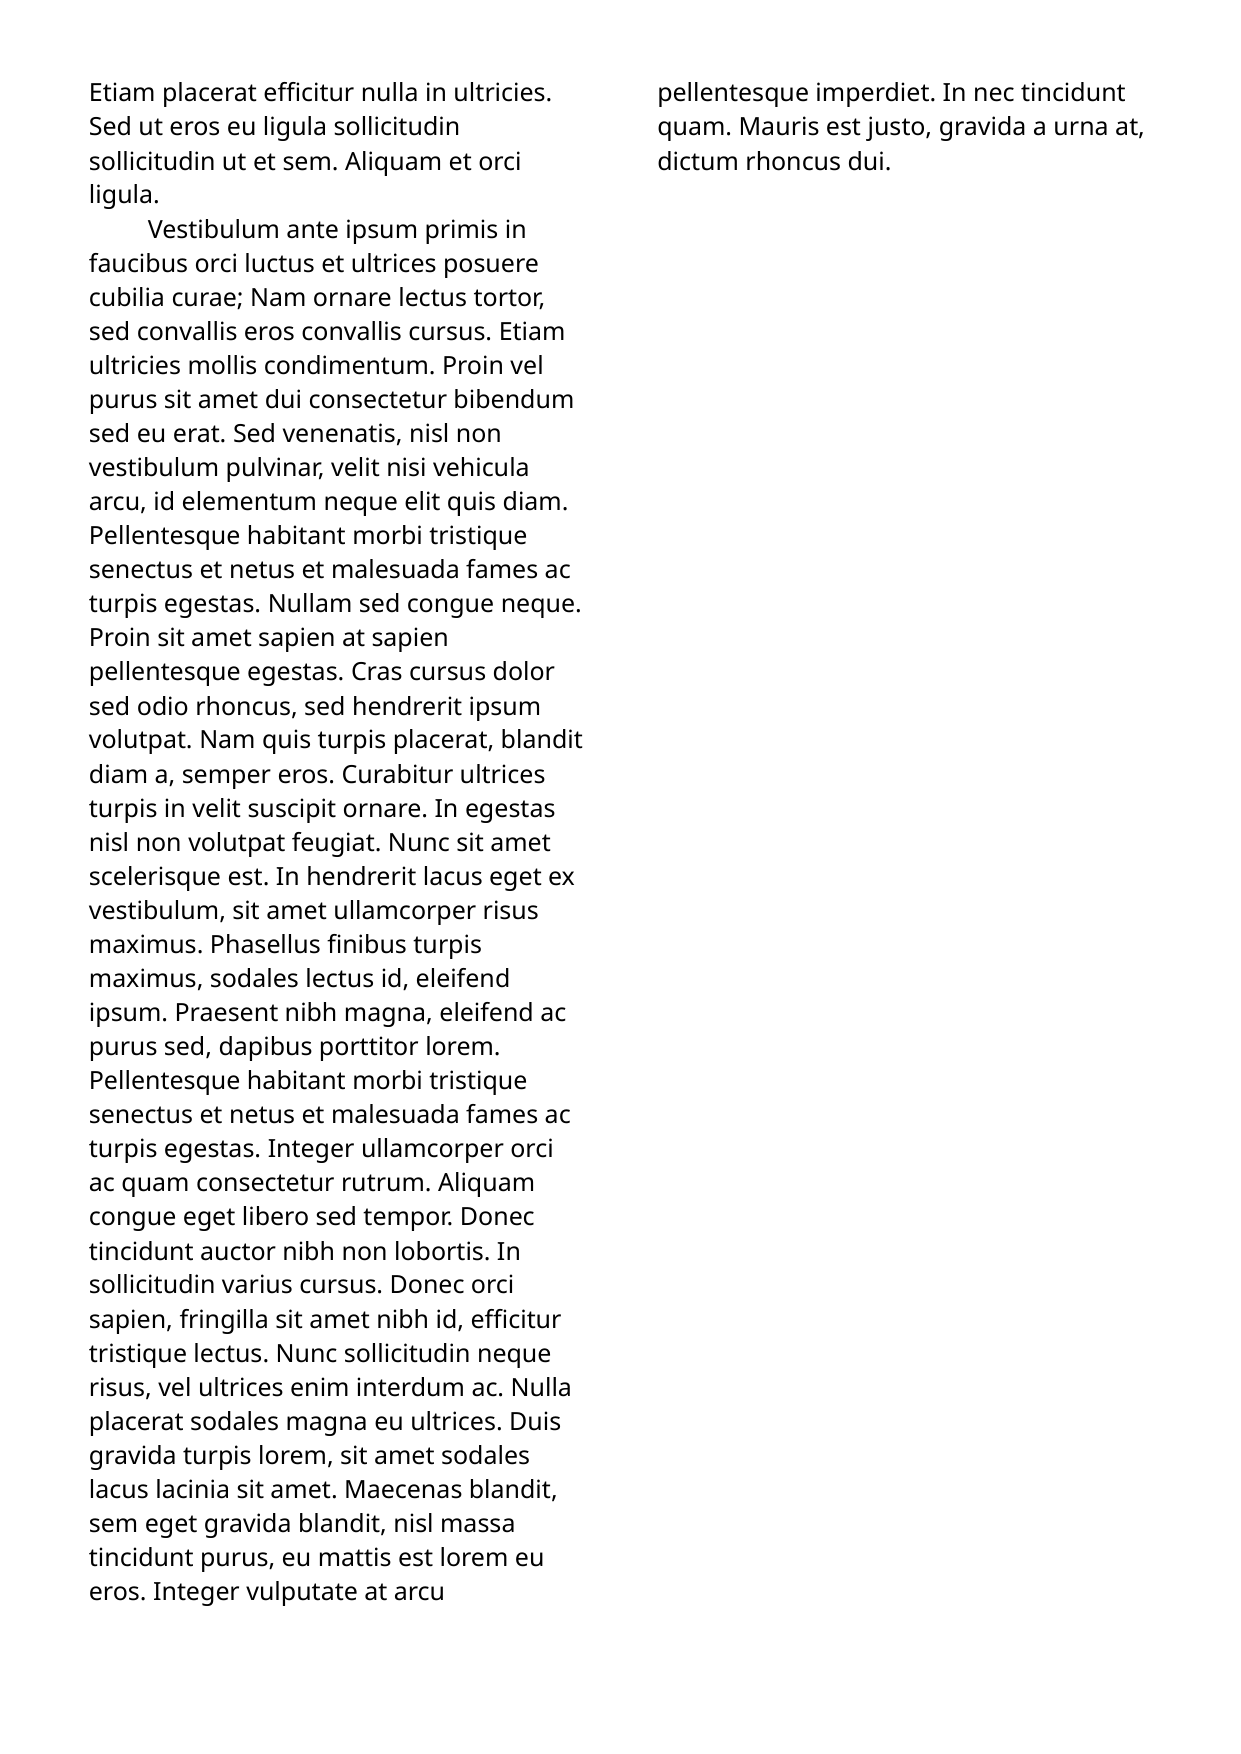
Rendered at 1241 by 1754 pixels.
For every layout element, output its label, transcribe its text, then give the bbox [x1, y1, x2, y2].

text Etiam placerat efficitur nulla in ultricies. Sed ut eros eu ligula sollicitudin sollicitudin ut et sem. Aliquam et orci ligula. [89, 75, 583, 211]
text Vestibulum ante ipsum primis in faucibus orci luctus et ultrices posuere cubilia curae; Nam ornare lectus tortor, sed convallis eros convallis cursus. Etiam ultricies mollis condimentum. Proin vel purus sit amet dui consectetur bibendum sed eu erat. Sed venenatis, nisl non vestibulum pulvinar, velit nisi vehicula arcu, id elementum neque elit quis diam. Pellentesque habitant morbi tristique senectus et netus et malesuada fames ac turpis egestas. Nullam sed congue neque. Proin sit amet sapien at sapien pellentesque egestas. Cras cursus dolor sed odio rhoncus, sed hendrerit ipsum volutpat. Nam quis turpis placerat, blandit diam a, semper eros. Curabitur ultrices turpis in velit suscipit ornare. In egestas nisl non volutpat feugiat. Nunc sit amet scelerisque est. In hendrerit lacus eget ex vestibulum, sit amet ullamcorper risus maximus. Phasellus finibus turpis maximus, sodales lectus id, eleifend ipsum. Praesent nibh magna, eleifend ac purus sed, dapibus porttitor lorem. Pellentesque habitant morbi tristique senectus et netus et malesuada fames ac turpis egestas. Integer ullamcorper orci ac quam consectetur rutrum. Aliquam congue eget libero sed tempor. Donec tincidunt auctor nibh non lobortis. In sollicitudin varius cursus. Donec orci sapien, fringilla sit amet nibh id, efficitur tristique lectus. Nunc sollicitudin neque risus, vel ultrices enim interdum ac. Nulla placerat sodales magna eu ultrices. Duis gravida turpis lorem, sit amet sodales lacus lacinia sit amet. Maecenas blandit, sem eget gravida blandit, nisl massa tincidunt purus, eu mattis est lorem eu eros. Integer vulputate at arcu [89, 211, 583, 1608]
text pellentesque imperdiet. In nec tincidunt quam. Mauris est justo, gravida a urna at, dictum rhoncus dui. [657, 75, 1152, 177]
